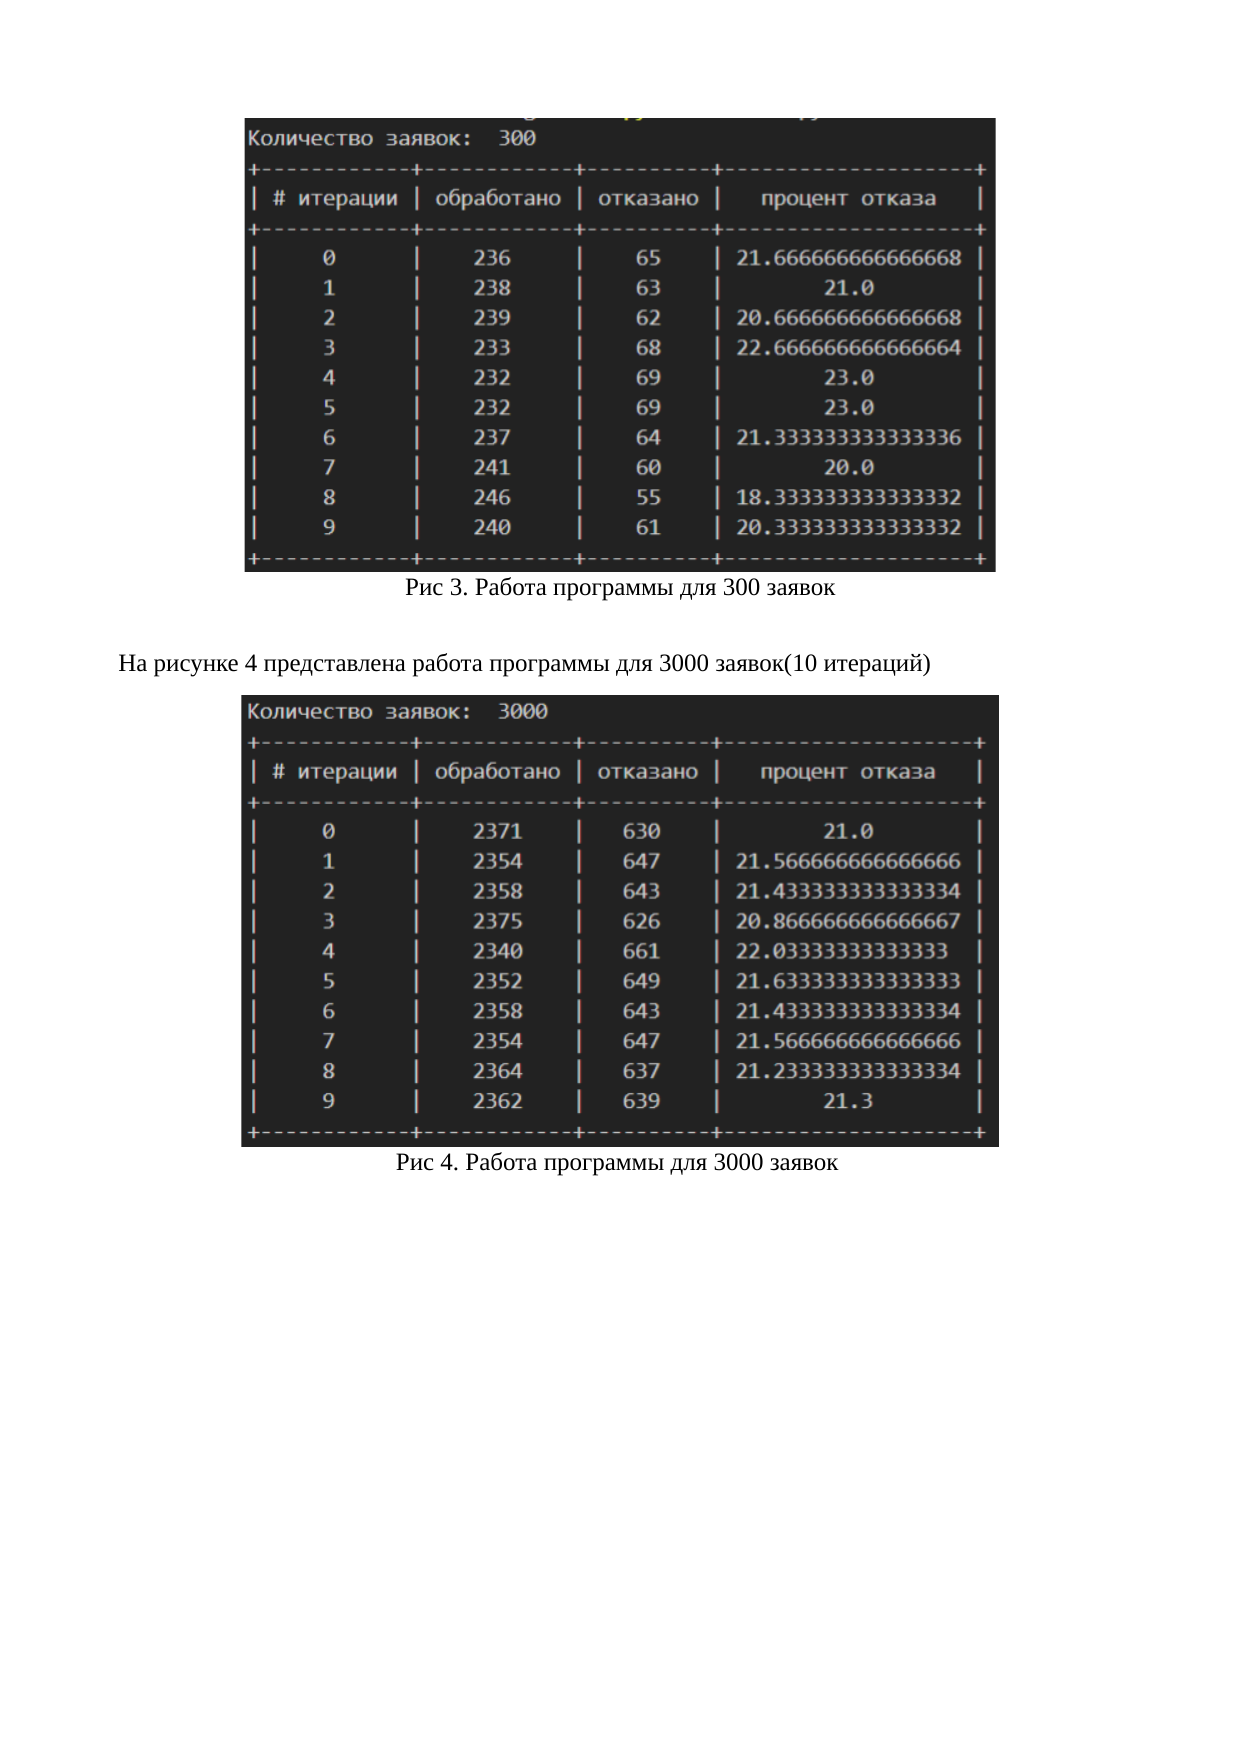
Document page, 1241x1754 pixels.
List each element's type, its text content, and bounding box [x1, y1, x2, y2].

table_header Рис 4. Работа программы для 3000 заявок [118, 696, 1122, 1176]
text На рисунке 4 представлена работа программы для 3000 заявок(10 итераций) [118, 648, 1122, 677]
picture [244, 118, 996, 572]
picture [241, 695, 999, 1147]
table_header Рис 3. Работа программы для 300 заявок [118, 118, 1122, 601]
